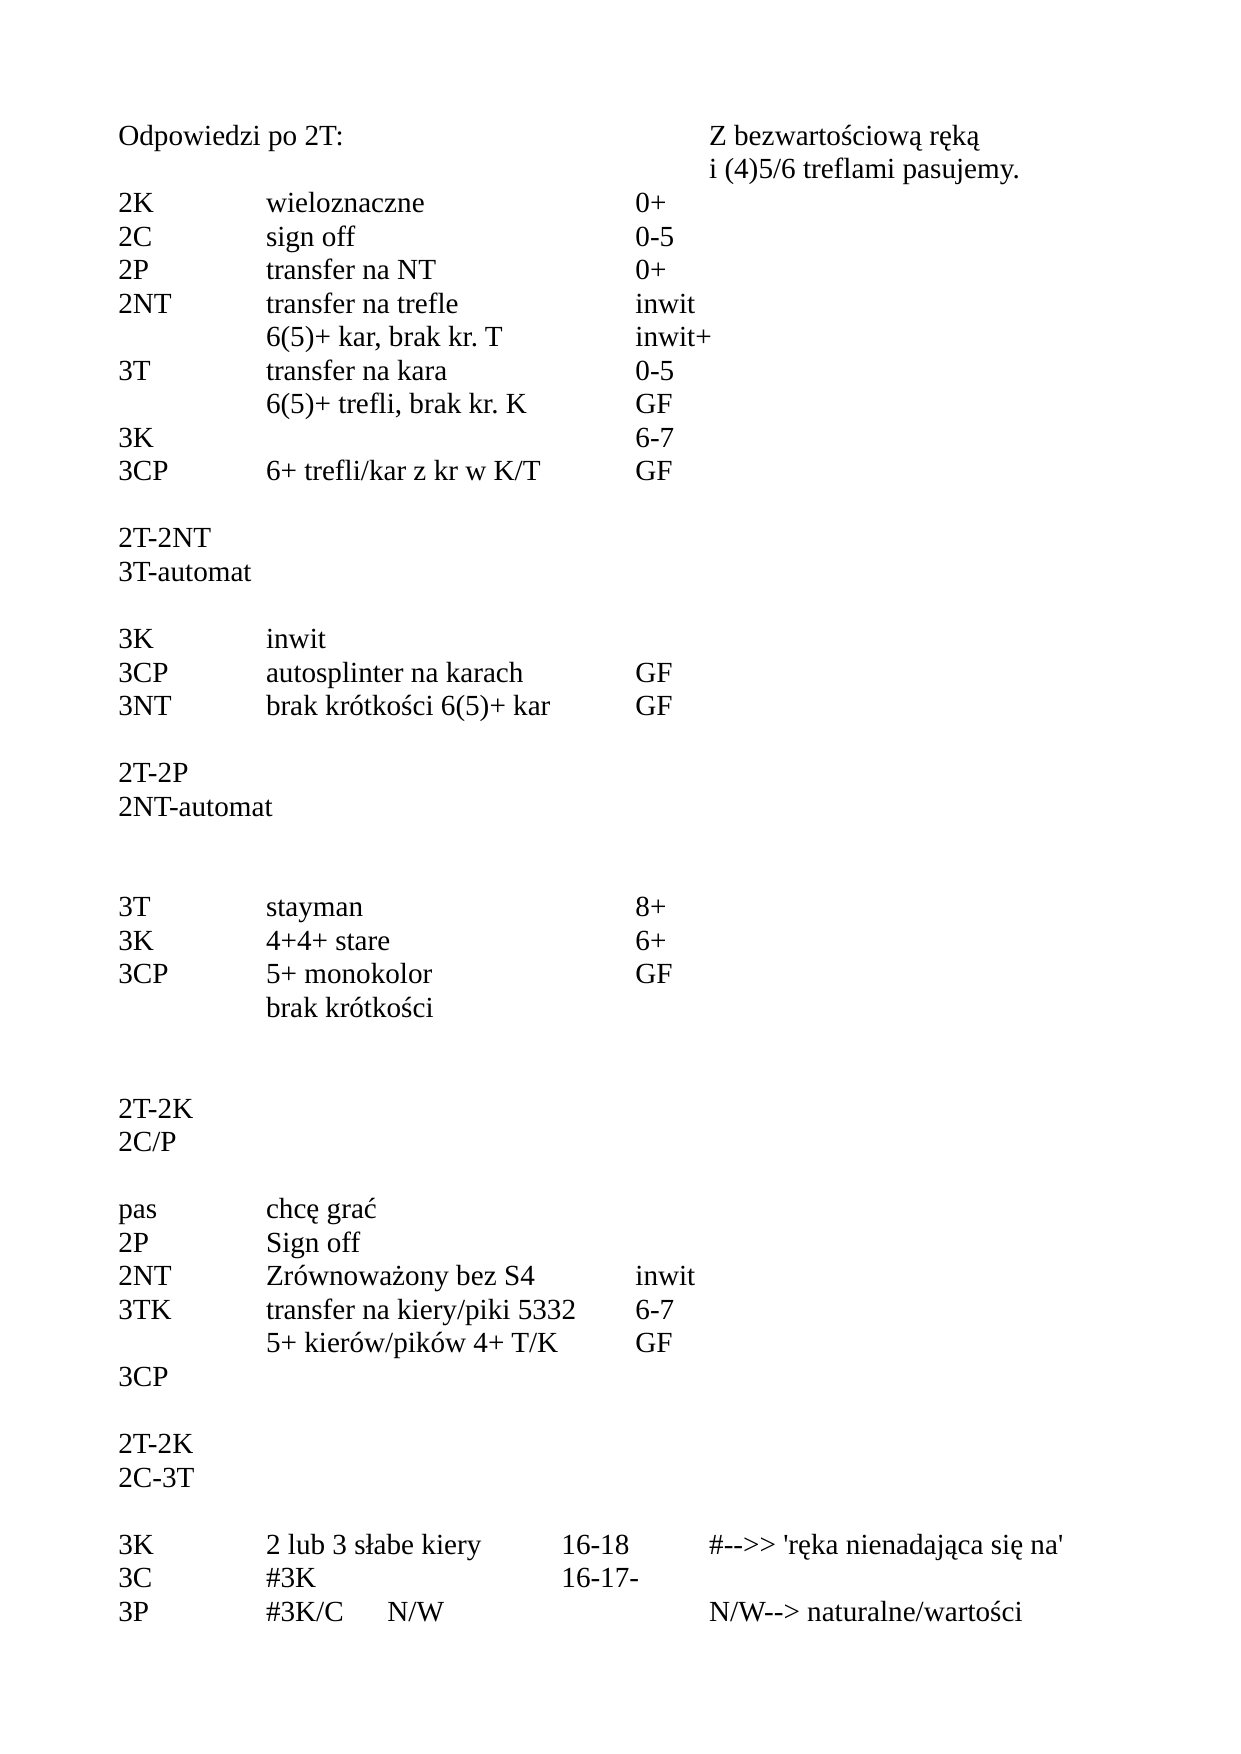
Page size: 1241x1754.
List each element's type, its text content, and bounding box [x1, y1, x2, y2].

text 2NT Zrównoważony bez S4 inwit [118, 1258, 1122, 1292]
text 3CP [118, 1359, 1122, 1393]
text 6(5)+ trefli, brak kr. K GF [118, 386, 1122, 420]
text 3T stayman 8+ [118, 889, 1122, 923]
text 3K 4+4+ stare 6+ [118, 923, 1122, 957]
text 2T-2K [118, 1091, 1122, 1124]
text 3C #3K 16-17- [118, 1560, 1122, 1594]
text 6(5)+ kar, brak kr. T inwit+ [118, 319, 1122, 353]
text 3P #3K/C N/W N/W--> naturalne/wartości [118, 1594, 1122, 1627]
text 3NT brak krótkości 6(5)+ kar GF [118, 688, 1122, 722]
text 3K 6-7 [118, 420, 1122, 453]
text 3CP 5+ monokolor GF [118, 957, 1122, 990]
text 2C sign off 0-5 [118, 219, 1122, 252]
text 5+ kierów/pików 4+ T/K GF [118, 1326, 1122, 1359]
text 3K 2 lub 3 słabe kiery 16-18 #-->> 'ręka nienadająca się na' [118, 1527, 1122, 1560]
text 2C-3T [118, 1460, 1122, 1493]
text pas chcę grać [118, 1191, 1122, 1225]
text 2NT transfer na trefle inwit [118, 286, 1122, 319]
text 3T-automat [118, 554, 1122, 588]
text 3CP 6+ trefli/kar z kr w K/T GF [118, 453, 1122, 487]
text 3K inwit [118, 621, 1122, 655]
text 3T transfer na kara 0-5 [118, 353, 1122, 386]
text 2K wieloznaczne 0+ [118, 185, 1122, 219]
text 2T-2K [118, 1426, 1122, 1460]
text 3CP autosplinter na karach GF [118, 655, 1122, 688]
text 2C/P [118, 1124, 1122, 1158]
text Odpowiedzi po 2T: Z bezwartościową ręką [118, 118, 1122, 152]
text i (4)5/6 treflami pasujemy. [118, 152, 1122, 185]
text 2T-2NT [118, 521, 1122, 554]
text 2T-2P [118, 755, 1122, 789]
text 2P transfer na NT 0+ [118, 252, 1122, 286]
text 2NT-automat [118, 789, 1122, 822]
text brak krótkości [118, 990, 1122, 1024]
text 2P Sign off [118, 1225, 1122, 1258]
text 3TK transfer na kiery/piki 5332 6-7 [118, 1292, 1122, 1326]
